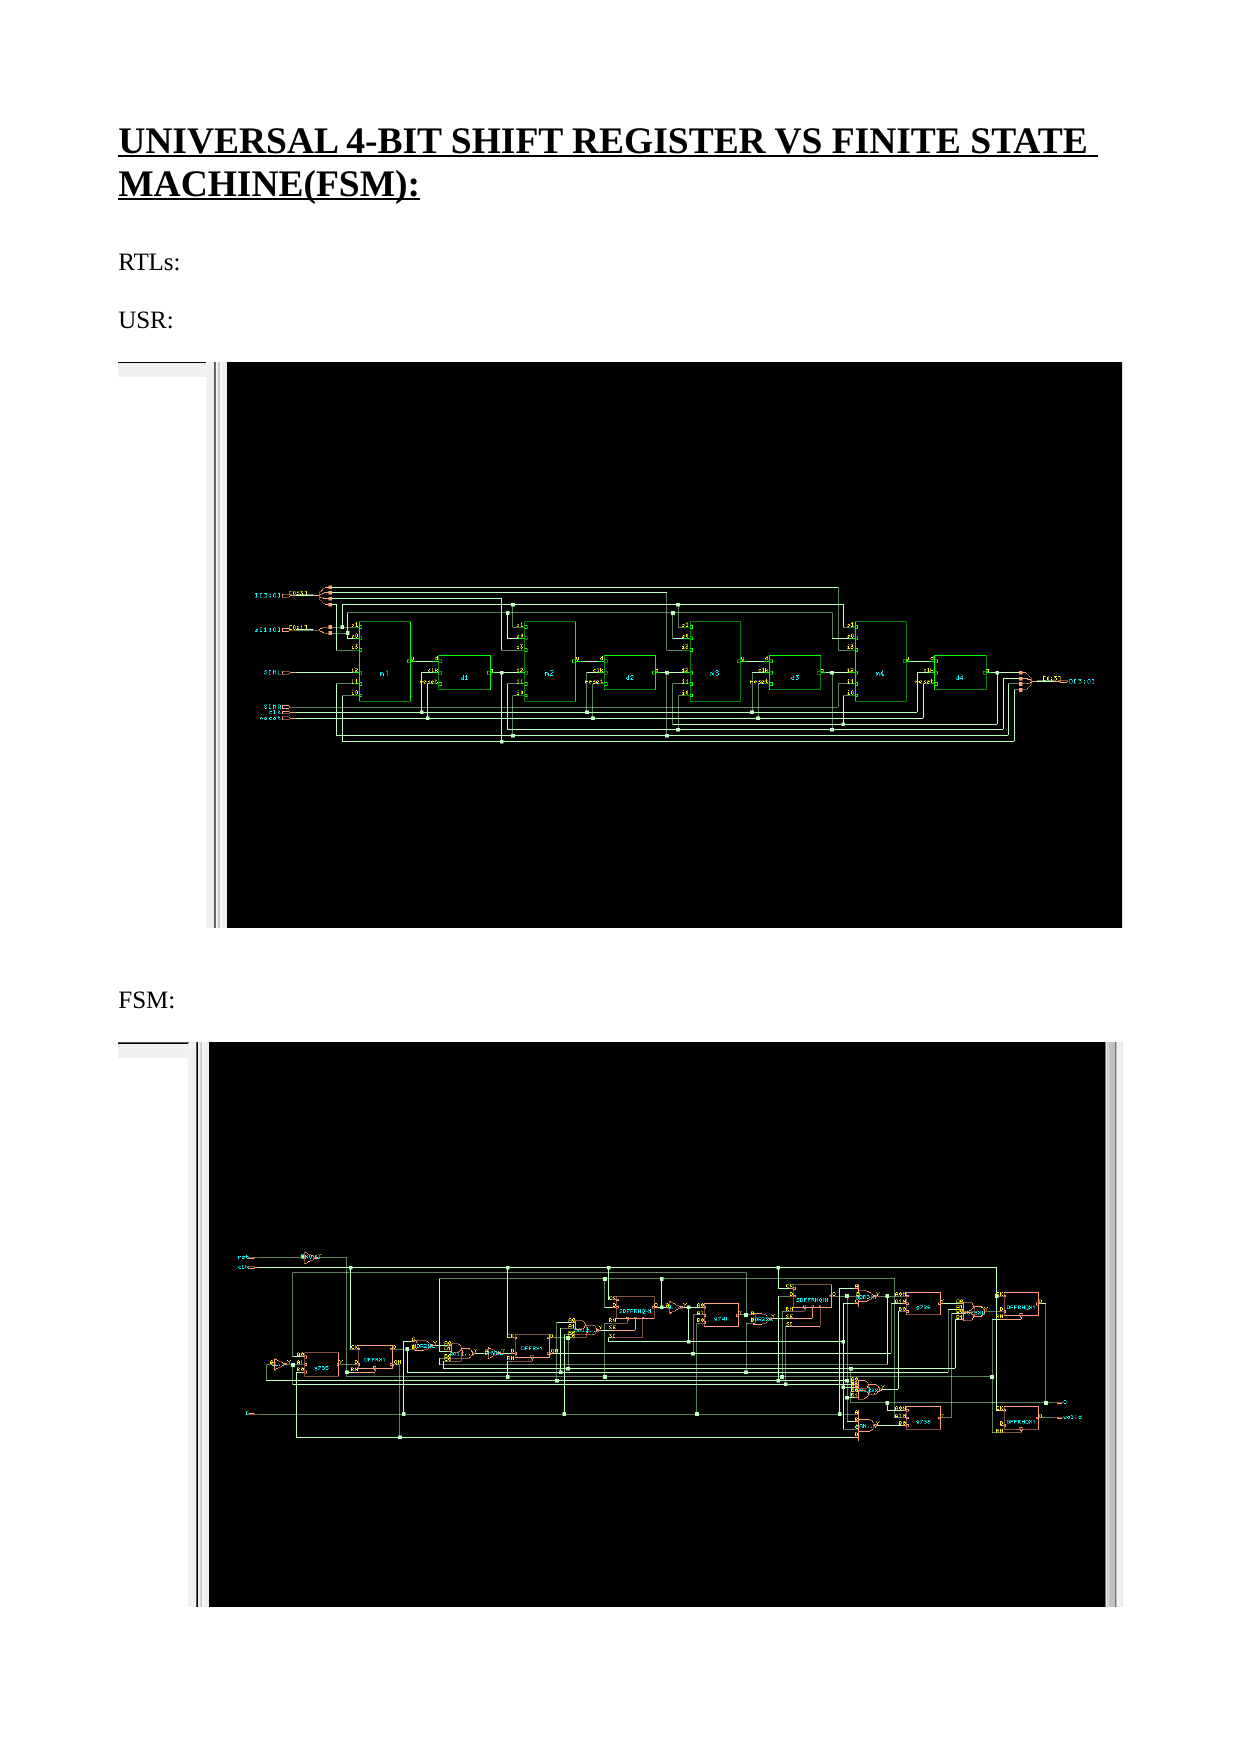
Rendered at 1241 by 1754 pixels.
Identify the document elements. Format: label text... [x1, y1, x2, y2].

text FSM: [118, 985, 1122, 1013]
text RTLs: [118, 247, 1122, 276]
text USR: [118, 305, 1122, 334]
picture [118, 1042, 1123, 1607]
picture [118, 362, 1123, 928]
text UNIVERSAL 4-BIT SHIFT REGISTER VS FINITE STATE MACHINE(FSM): [118, 118, 1122, 204]
